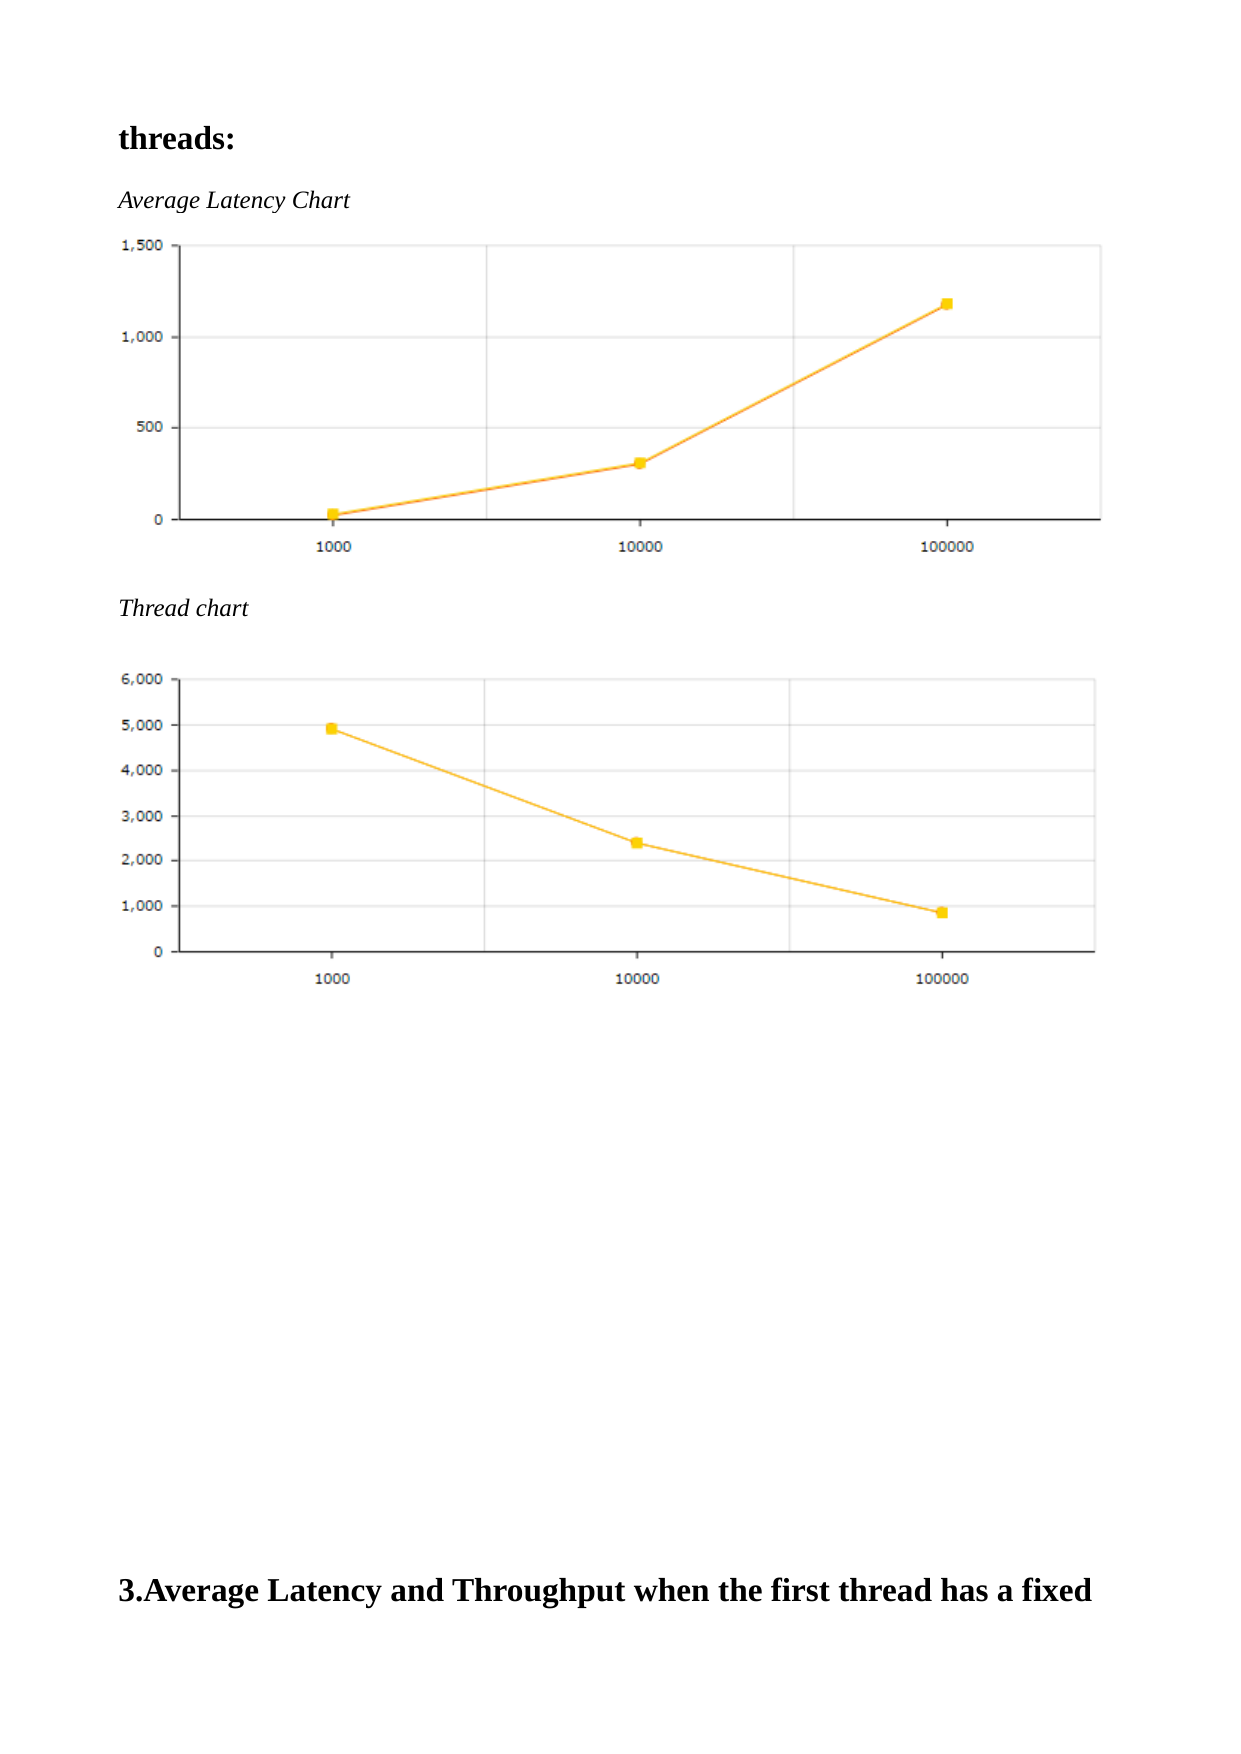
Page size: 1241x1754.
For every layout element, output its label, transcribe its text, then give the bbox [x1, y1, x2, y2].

text threads: [118, 118, 1122, 156]
text Thread chart [118, 593, 1122, 621]
text Average Latency Chart [118, 185, 1122, 213]
text 3.Average Latency and Throughput when the first thread has a fixed [118, 1571, 1122, 1609]
